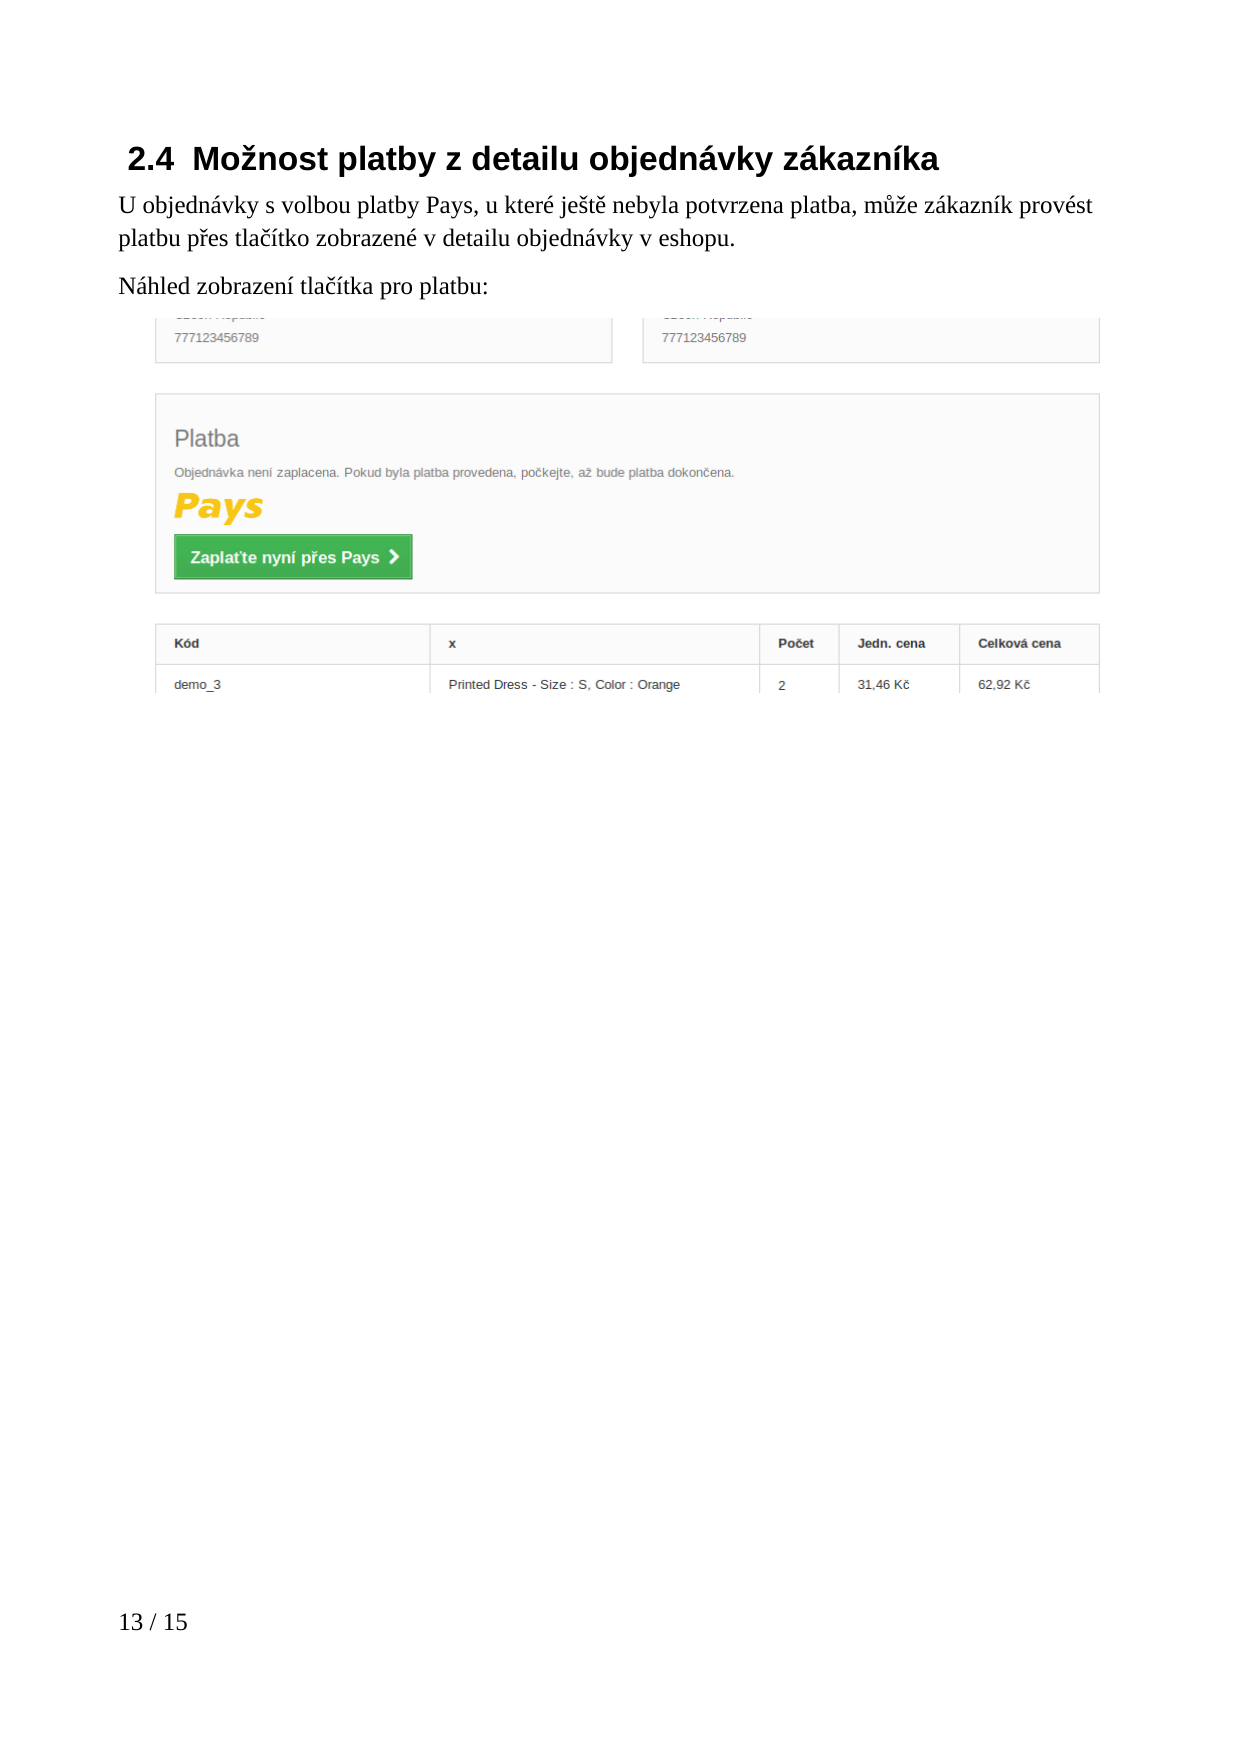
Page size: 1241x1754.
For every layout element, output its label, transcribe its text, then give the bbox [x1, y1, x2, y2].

text Náhled zobrazení tlačítka pro platbu: [118, 271, 1122, 299]
subtitle Možnost platby z detailu objednávky zákazníka [118, 139, 1122, 178]
text U objednávky s volbou platby Pays, u které ještě nebyla potvrzena platba, může zákazník provést platbu přes tlačítko zobrazené v detailu objednávky v eshopu. [118, 190, 1122, 252]
picture [118, 318, 1123, 693]
